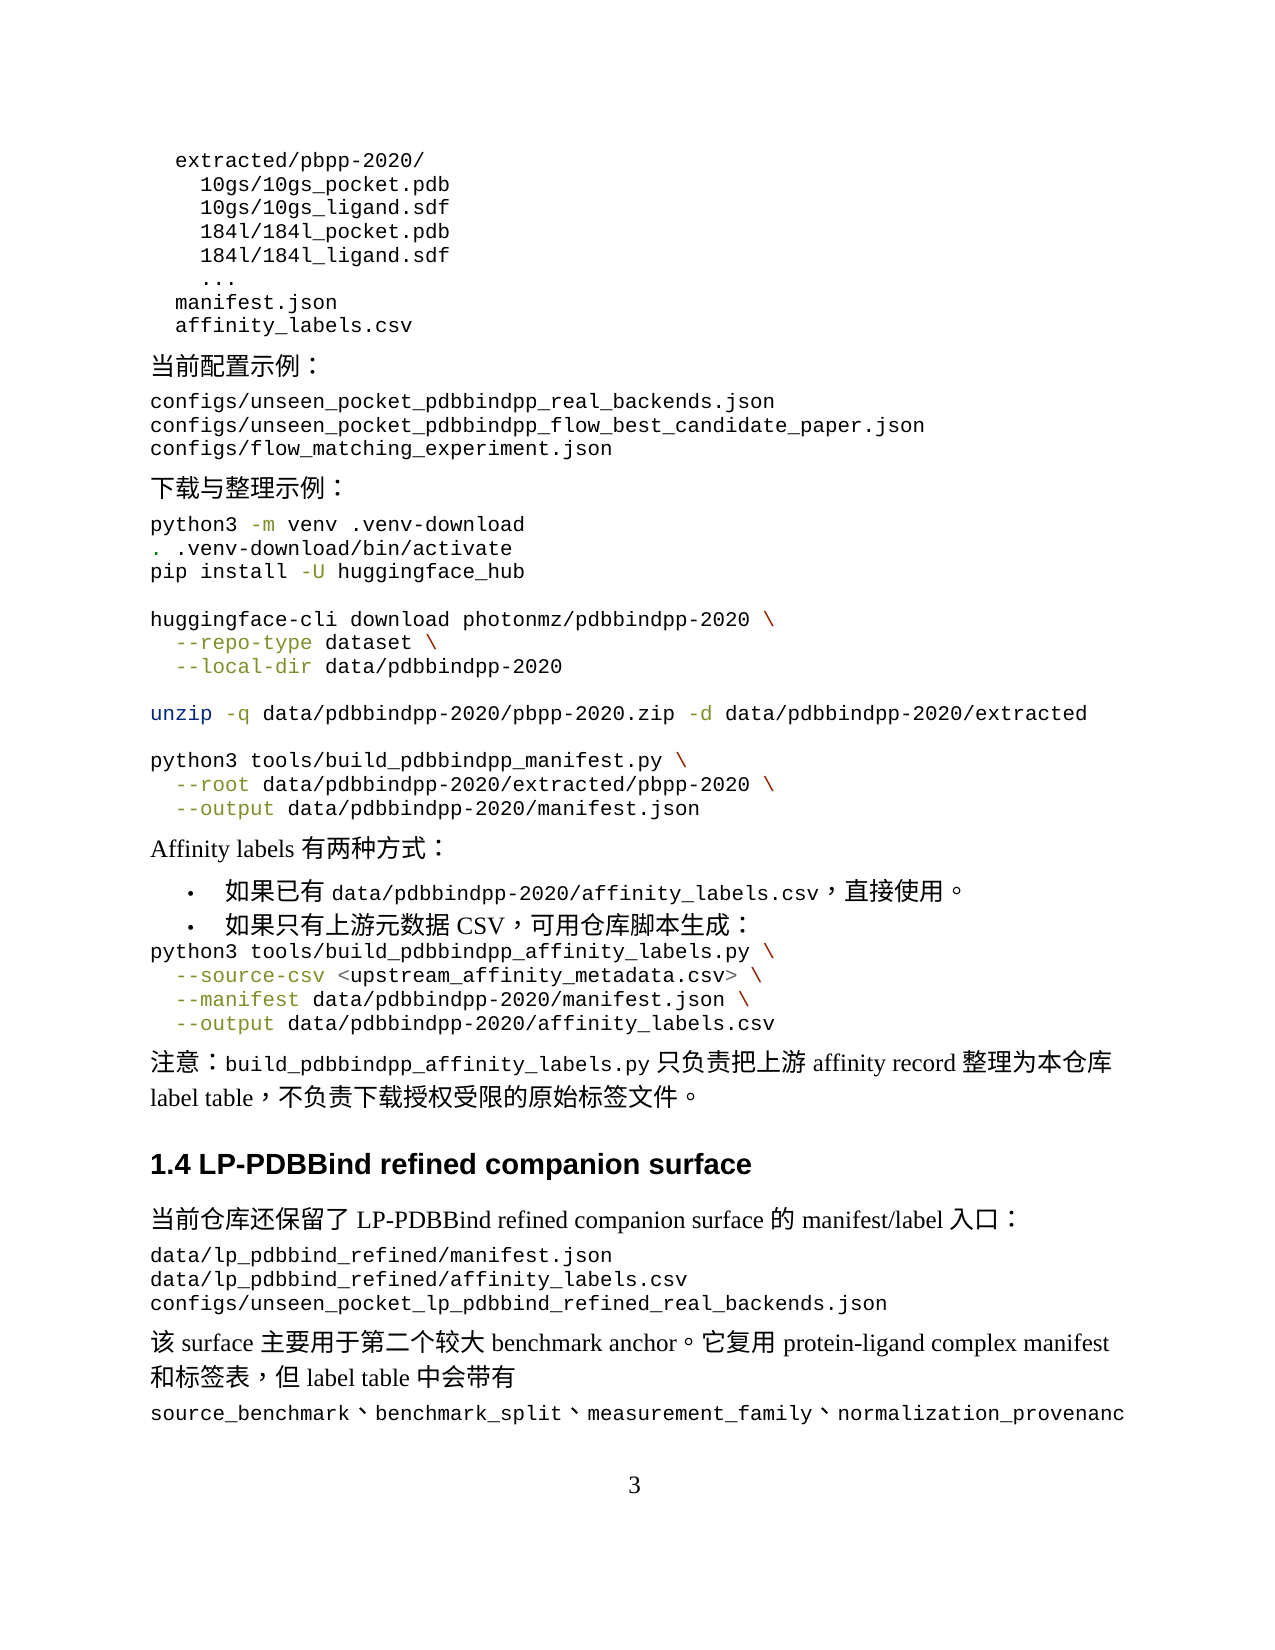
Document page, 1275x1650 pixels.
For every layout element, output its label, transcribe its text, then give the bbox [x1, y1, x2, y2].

text configs/unseen_pocket_lp_pdbbind_refined_real_backends.json [150, 1292, 1125, 1316]
text configs/unseen_pocket_pdbbindpp_real_backends.json [150, 391, 1125, 415]
text --manifest data/pdbbindpp-2020/manifest.json \ [150, 989, 1125, 1012]
text pip install -U huggingface_hub [150, 561, 1125, 585]
text configs/unseen_pocket_pdbbindpp_flow_best_candidate_paper.json [150, 415, 1125, 438]
text 下载与整理示例： [150, 471, 1125, 505]
text --source-csv <upstream_affinity_metadata.csv> \ [150, 965, 1125, 989]
text 10gs/10gs_pocket.pdb [150, 174, 1125, 197]
text python3 tools/build_pdbbindpp_affinity_labels.py \ [150, 942, 1125, 965]
text 10gs/10gs_ligand.sdf [150, 197, 1125, 221]
text --output data/pdbbindpp-2020/affinity_labels.csv [150, 1012, 1125, 1036]
text --local-dir data/pdbbindpp-2020 [150, 656, 1125, 679]
text huggingface-cli download photonmz/pdbbindpp-2020 \ [150, 609, 1125, 632]
text Affinity labels 有两种方式： [150, 830, 1125, 864]
text --output data/pdbbindpp-2020/manifest.json [150, 798, 1125, 821]
text 184l/184l_pocket.pdb [150, 221, 1125, 244]
text python3 -m venv .venv-download [150, 514, 1125, 538]
text affinity_labels.csv [150, 316, 1125, 339]
subtitle 1.4 LP-PDBBind refined companion surface [150, 1147, 1125, 1181]
text 当前配置示例： [150, 348, 1125, 382]
text data/lp_pdbbind_refined/manifest.json [150, 1245, 1125, 1269]
text 184l/184l_ligand.sdf [150, 244, 1125, 268]
text 当前仓库还保留了 LP-PDBBind refined companion surface 的 manifest/label 入口： [150, 1202, 1125, 1236]
text --repo-type dataset \ [150, 632, 1125, 656]
text unzip -q data/pdbbindpp-2020/pbpp-2020.zip -d data/pdbbindpp-2020/extracted [150, 703, 1125, 727]
text ... [150, 268, 1125, 292]
text --root data/pdbbindpp-2020/extracted/pbpp-2020 \ [150, 774, 1125, 798]
text 注意：build_pdbbindpp_affinity_labels.py 只负责把上游 affinity record 整理为本仓库 label table，不负责下载授权受限的原始标签文件。 [150, 1045, 1125, 1113]
text manifest.json [150, 292, 1125, 316]
list 如果只有上游元数据 CSV，可用仓库脚本生成： [187, 907, 1125, 942]
text 该 surface 主要用于第二个较大 benchmark anchor。它复用 protein-ligand complex manifest 和标签表，但 label table 中会带有 source_benchmark、benchmark_split、measurement_family、normalization_provenanc [150, 1325, 1125, 1427]
text python3 tools/build_pdbbindpp_manifest.py \ [150, 751, 1125, 774]
text . .venv-download/bin/activate [150, 538, 1125, 561]
text configs/flow_matching_experiment.json [150, 438, 1125, 462]
list 如果已有 data/pdbbindpp-2020/affinity_labels.csv，直接使用。 [187, 873, 1125, 907]
text extracted/pbpp-2020/ [150, 150, 1125, 174]
text data/lp_pdbbind_refined/affinity_labels.csv [150, 1269, 1125, 1292]
